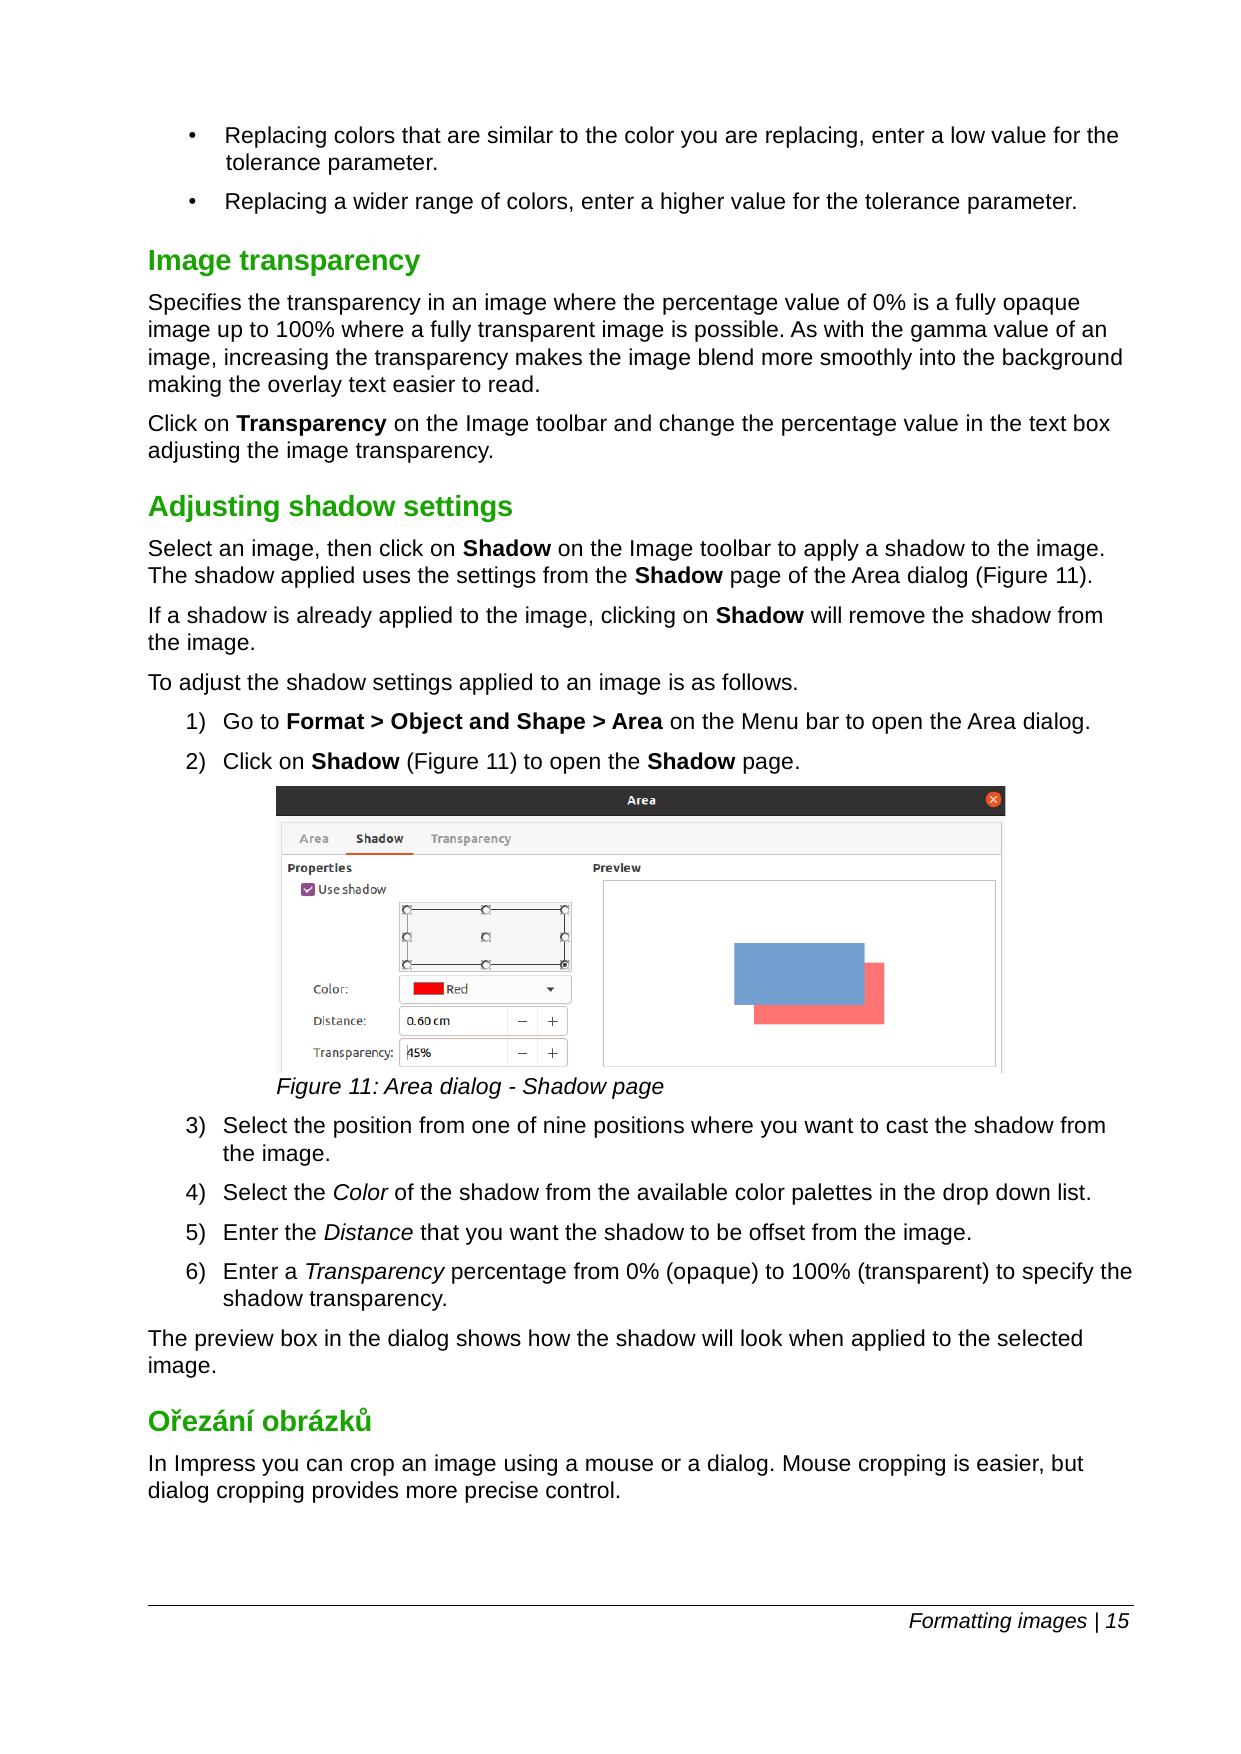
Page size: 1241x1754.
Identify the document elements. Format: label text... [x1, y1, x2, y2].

list Go to Format > Object and Shape > Area on the Menu bar to open the Area dialog. [206, 708, 1134, 735]
list Replacing colors that are similar to the color you are replacing, enter a low value for the tolerance parameter. [185, 118, 1134, 175]
text Click on Transparency on the Image toolbar and change the percentage value in the text box adjusting the image transparency. [148, 409, 1134, 464]
text If a shadow is already applied to the image, clicking on Shadow will remove the shadow from the image. [148, 601, 1134, 656]
subtitle Adjusting shadow settings [148, 489, 1134, 522]
list Click on Shadow (Figure 11) to open the Shadow page. [206, 747, 1134, 774]
subtitle Image transparency [148, 243, 1134, 276]
picture [276, 786, 1006, 1073]
list Replacing a wider range of colors, enter a higher value for the tolerance parameter. [185, 185, 1134, 218]
text Specifies the transparency in an image where the percentage value of 0% is a fully opaque image up to 100% where a fully transparent image is possible. As with the gamma value of an image, increasing the transparency makes the image blend more smoothly into the background making the overlay text easier to read. [148, 289, 1134, 397]
text In Impress you can crop an image using a mouse or a dialog. Mouse cropping is easier, but dialog cropping provides more precise control. [148, 1449, 1134, 1504]
subtitle Ořezání obrázků [148, 1403, 1134, 1437]
list Enter the Distance that you want the shadow to be offset from the image. [206, 1218, 1134, 1245]
text Select an image, then click on Shadow on the Image toolbar to apply a shadow to the image. The shadow applied uses the settings from the Shadow page of the Area dialog (Figure 11). [148, 535, 1134, 589]
text The preview box in the dialog shows how the shadow will look when applied to the selected image. [148, 1324, 1134, 1378]
text To adjust the shadow settings applied to an image is as follows. [148, 668, 1134, 695]
list Select the Color of the shadow from the available color palettes in the drop down list. [206, 1178, 1134, 1206]
text Figure 11: Area dialog - Shadow page [276, 1073, 1005, 1100]
list Select the position from one of nine positions where you want to cast the shadow from the image. [206, 1112, 1134, 1166]
list Enter a Transparency percentage from 0% (opaque) to 100% (transparent) to specify the shadow transparency. [206, 1258, 1134, 1312]
